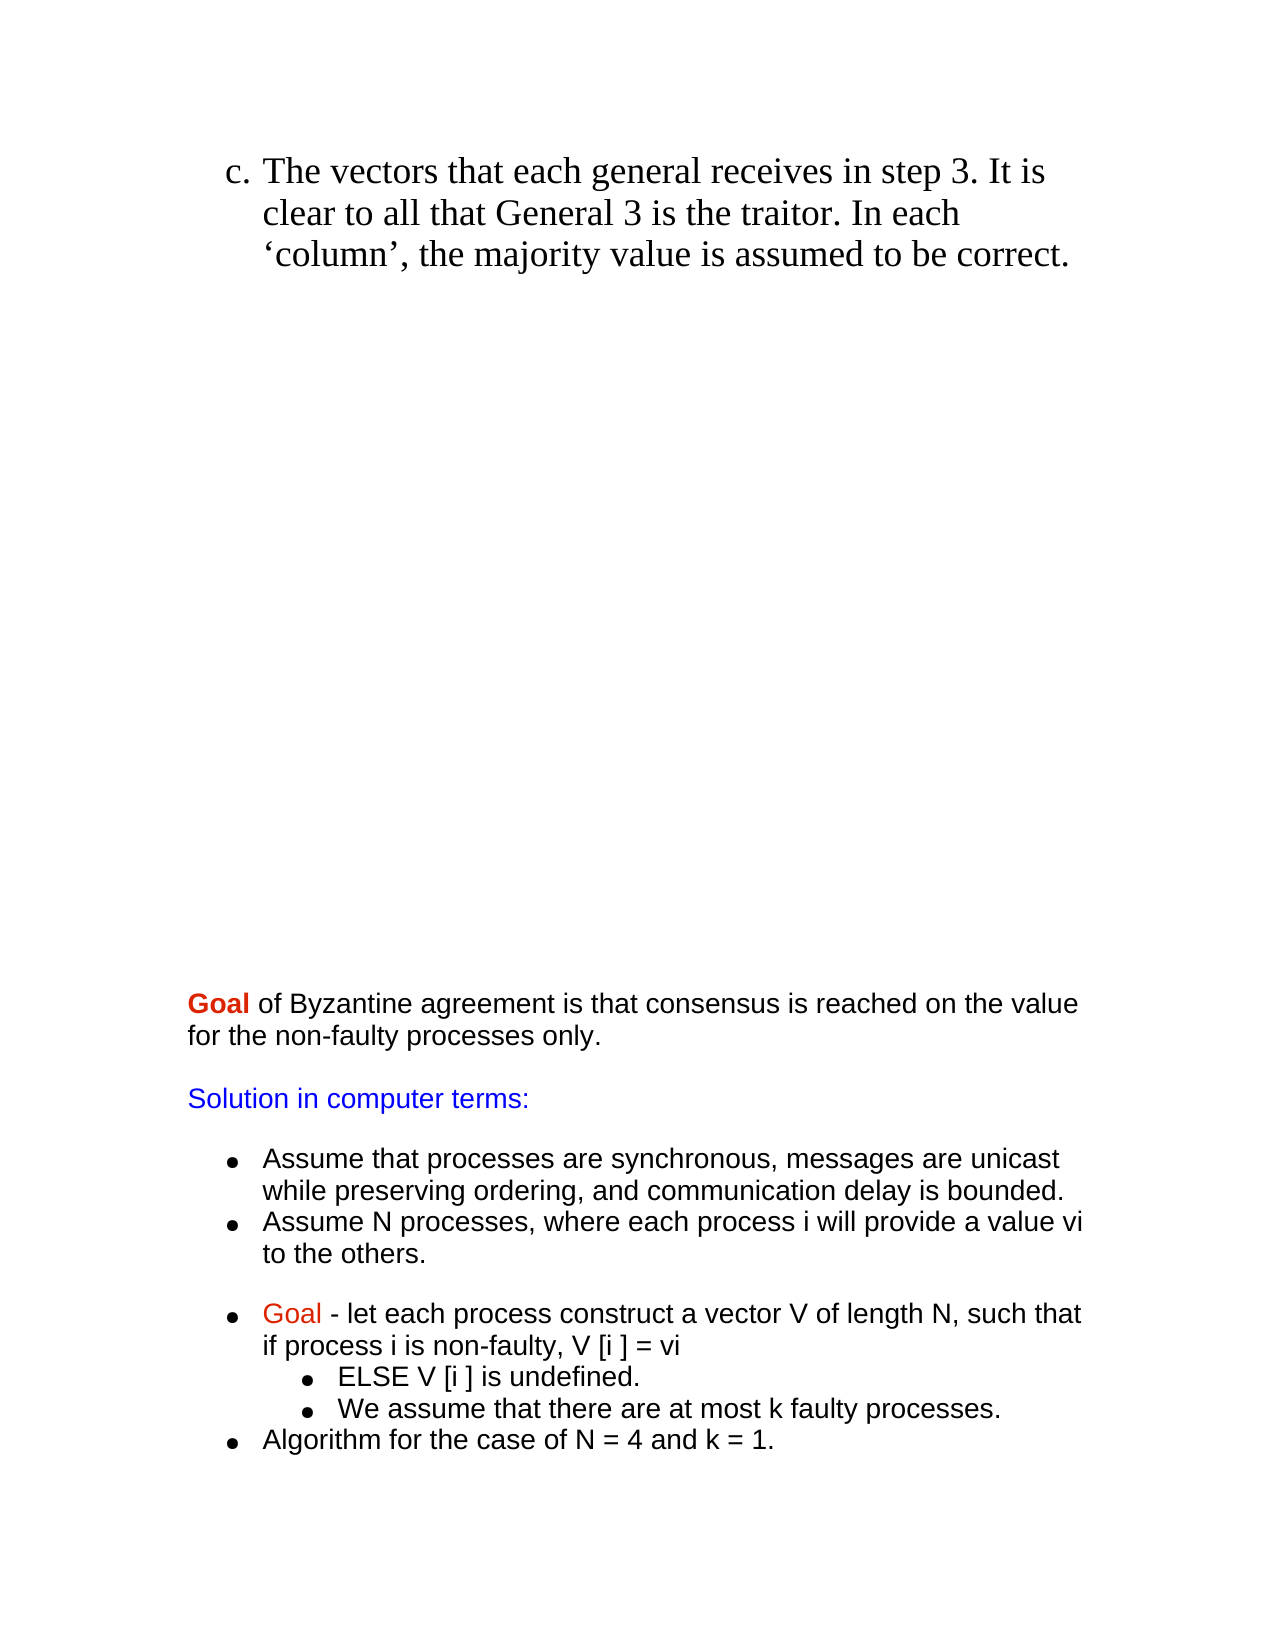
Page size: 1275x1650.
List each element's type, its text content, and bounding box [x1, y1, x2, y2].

text Goal of Byzantine agreement is that consensus is reached on the value for the non-faulty processes only. [187, 988, 1087, 1051]
list Goal - let each process construct a vector V of length N, such that if process i is non-faulty, V [i ] = vi [225, 1298, 1087, 1361]
text Solution in computer terms: [187, 1083, 1087, 1114]
list The vectors that each general receives in step 3. It is clear to all that General 3 is the traitor. In each ‘column’, the majority value is assumed to be correct. [225, 150, 1087, 275]
list Assume N processes, where each process i will provide a value vi to the others. [225, 1206, 1087, 1269]
list ELSE V [i ] is undefined. [300, 1361, 1087, 1393]
list Algorithm for the case of N = 4 and k = 1. [225, 1424, 1087, 1456]
list Assume that processes are synchronous, messages are unicast while preserving ordering, and communication delay is bounded. [225, 1143, 1087, 1206]
list We assume that there are at most k faulty processes. [300, 1393, 1087, 1424]
